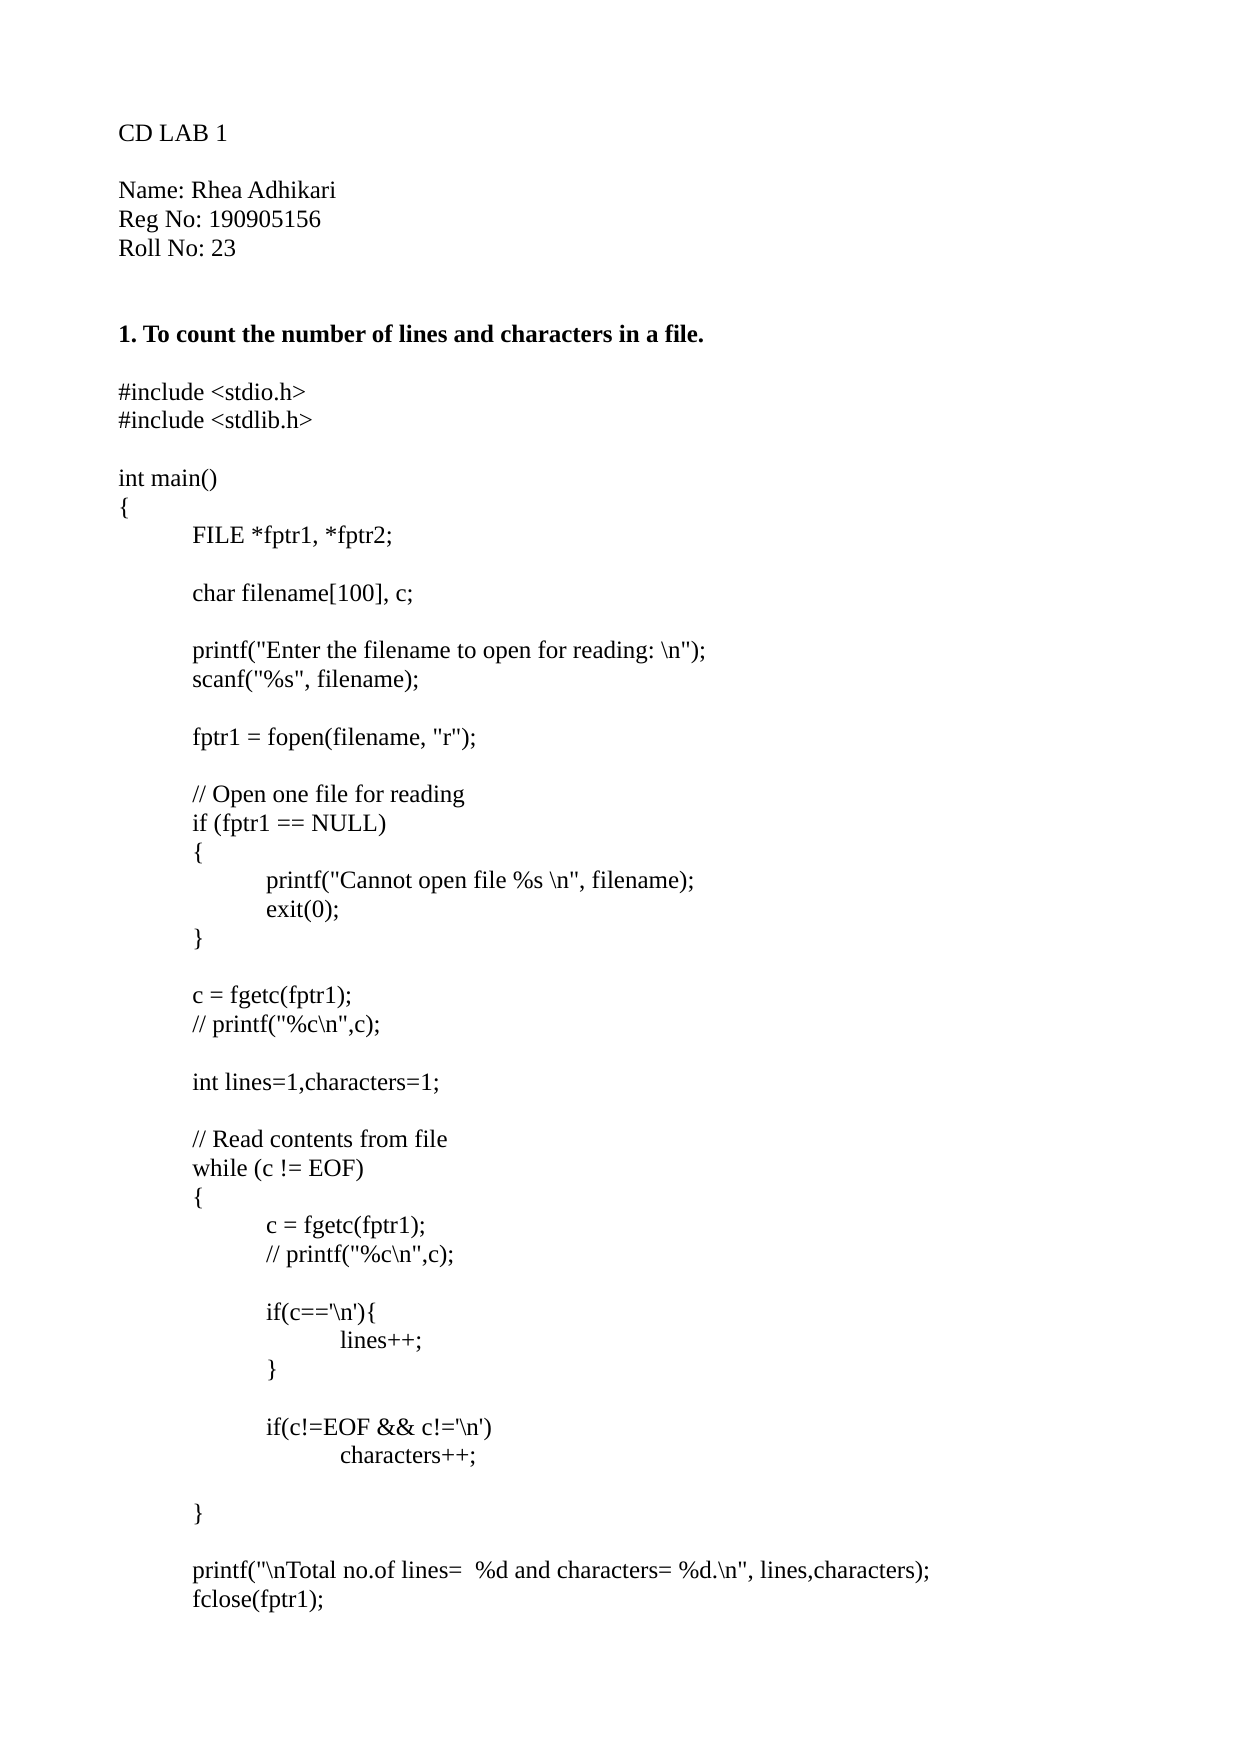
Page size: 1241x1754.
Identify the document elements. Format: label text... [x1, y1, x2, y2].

text FILE *fptr1, *fptr2; [118, 521, 1122, 549]
text scanf("%s", filename); [118, 664, 1122, 693]
text while (c != EOF) [118, 1153, 1122, 1182]
text int main() [118, 463, 1122, 492]
text { [118, 1182, 1122, 1211]
text { [118, 492, 1122, 521]
text int lines=1,characters=1; [118, 1067, 1122, 1096]
text printf("Cannot open file %s \n", filename); [118, 866, 1122, 894]
text Reg No: 190905156 [118, 204, 1122, 233]
text // Open one file for reading [118, 779, 1122, 808]
text characters++; [118, 1441, 1122, 1469]
text if(c=='\n'){ [118, 1297, 1122, 1326]
text char filename[100], c; [118, 578, 1122, 607]
text printf("Enter the filename to open for reading: \n"); [118, 636, 1122, 664]
text 1. To count the number of lines and characters in a file. [118, 319, 1122, 348]
text } [118, 923, 1122, 952]
text fptr1 = fopen(filename, "r"); [118, 722, 1122, 751]
text c = fgetc(fptr1); [118, 981, 1122, 1009]
text if(c!=EOF && c!='\n') [118, 1412, 1122, 1441]
text lines++; [118, 1326, 1122, 1354]
text Roll No: 23 [118, 233, 1122, 262]
text // printf("%c\n",c); [118, 1009, 1122, 1038]
text printf("\nTotal no.of lines= %d and characters= %d.\n", lines,characters); [118, 1556, 1122, 1584]
text #include <stdlib.h> [118, 406, 1122, 434]
text exit(0); [118, 894, 1122, 923]
text c = fgetc(fptr1); [118, 1211, 1122, 1239]
text } [118, 1354, 1122, 1383]
text } [118, 1498, 1122, 1527]
text if (fptr1 == NULL) [118, 808, 1122, 837]
text // printf("%c\n",c); [118, 1239, 1122, 1268]
text // Read contents from file [118, 1124, 1122, 1153]
text { [118, 837, 1122, 866]
text #include <stdio.h> [118, 377, 1122, 406]
text Name: Rhea Adhikari [118, 176, 1122, 204]
text CD LAB 1 [118, 118, 1122, 147]
text fclose(fptr1); [118, 1584, 1122, 1613]
